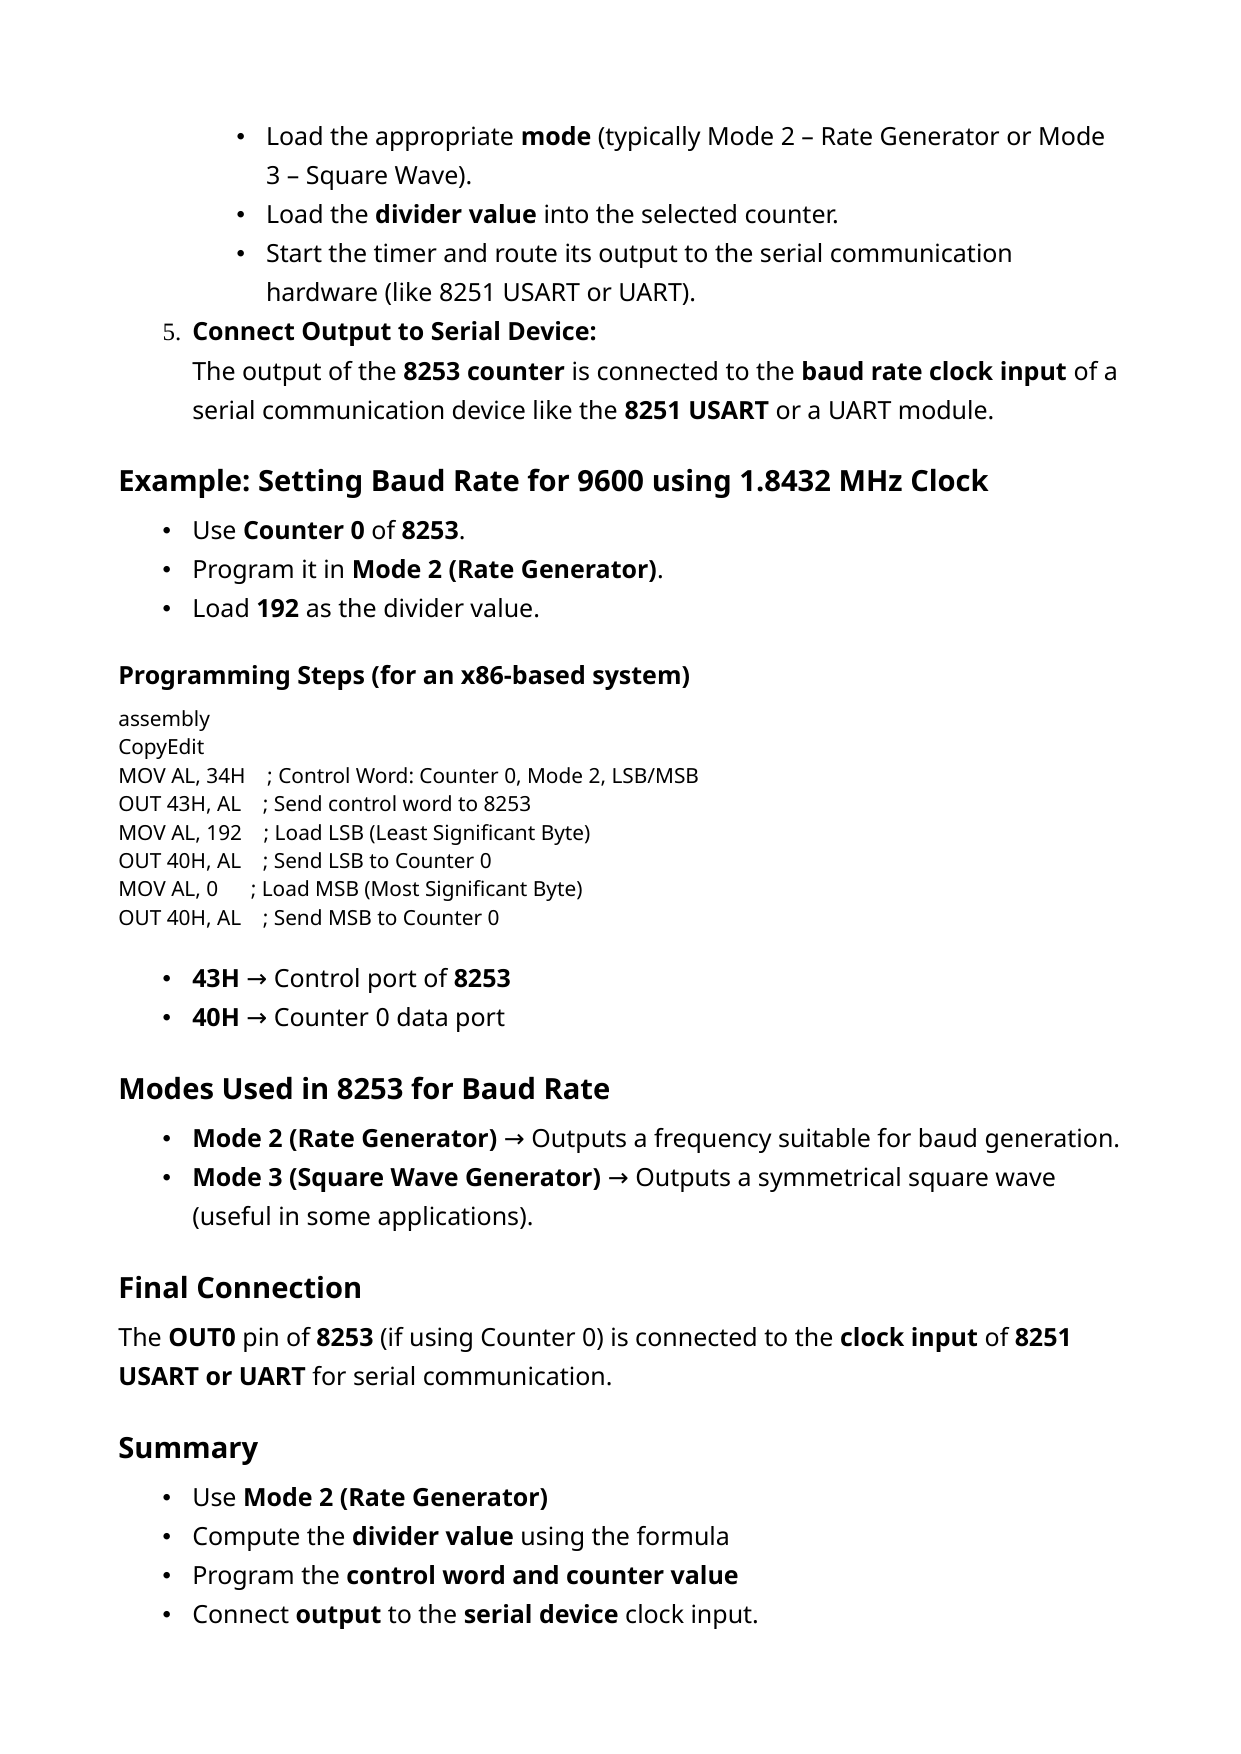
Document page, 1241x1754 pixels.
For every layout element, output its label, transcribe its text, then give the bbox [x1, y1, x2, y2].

text OUT 40H, AL ; Send LSB to Counter 0 [118, 846, 1122, 874]
text MOV AL, 192 ; Load LSB (Least Significant Byte) [118, 818, 1122, 846]
text The OUT0 pin of 8253 (if using Counter 0) is connected to the clock input of 8251 USART or UART for serial communication. [118, 1319, 1122, 1393]
list Use Counter 0 of 8253. [162, 513, 1122, 547]
text OUT 43H, AL ; Send control word to 8253 [118, 789, 1122, 818]
text CopyEdit [118, 732, 1122, 761]
list Connect Output to Serial Device: The output of the 8253 counter is connected to the baud rate clock input of a serial communication device like the 8251 USART or a UART module. [162, 314, 1122, 426]
subtitle Example: Setting Baud Rate for 9600 using 1.8432 MHz Clock [118, 461, 1122, 500]
list Compute the divider value using the formula [162, 1518, 1122, 1552]
list Load the divider value into the selected counter. [236, 196, 1122, 231]
list Mode 2 (Rate Generator) → Outputs a frequency suitable for baud generation. [162, 1121, 1122, 1155]
text assembly [118, 704, 1122, 732]
text MOV AL, 0 ; Load MSB (Most Significant Byte) [118, 874, 1122, 903]
list Start the timer and route its output to the serial communication hardware (like 8251 USART or UART). [236, 236, 1122, 309]
subtitle Summary [118, 1427, 1122, 1467]
list 43H → Control port of 8253 [162, 961, 1122, 995]
subtitle Modes Used in 8253 for Baud Rate [118, 1068, 1122, 1108]
list 40H → Counter 0 data port [162, 1000, 1122, 1034]
list Connect output to the serial device clock input. [162, 1597, 1122, 1631]
list Mode 3 (Square Wave Generator) → Outputs a symmetrical square wave (useful in some applications). [162, 1160, 1122, 1233]
list Program it in Mode 2 (Rate Generator). [162, 552, 1122, 586]
text OUT 40H, AL ; Send MSB to Counter 0 [118, 903, 1122, 931]
list Program the control word and counter value [162, 1557, 1122, 1592]
list Load the appropriate mode (typically Mode 2 – Rate Generator or Mode 3 – Square Wave). [236, 118, 1122, 191]
text MOV AL, 34H ; Control Word: Counter 0, Mode 2, LSB/MSB [118, 761, 1122, 789]
list Use Mode 2 (Rate Generator) [162, 1479, 1122, 1513]
list Load 192 as the divider value. [162, 591, 1122, 625]
subtitle Final Connection [118, 1267, 1122, 1307]
subtitle Programming Steps (for an x86-based system) [118, 657, 1122, 691]
